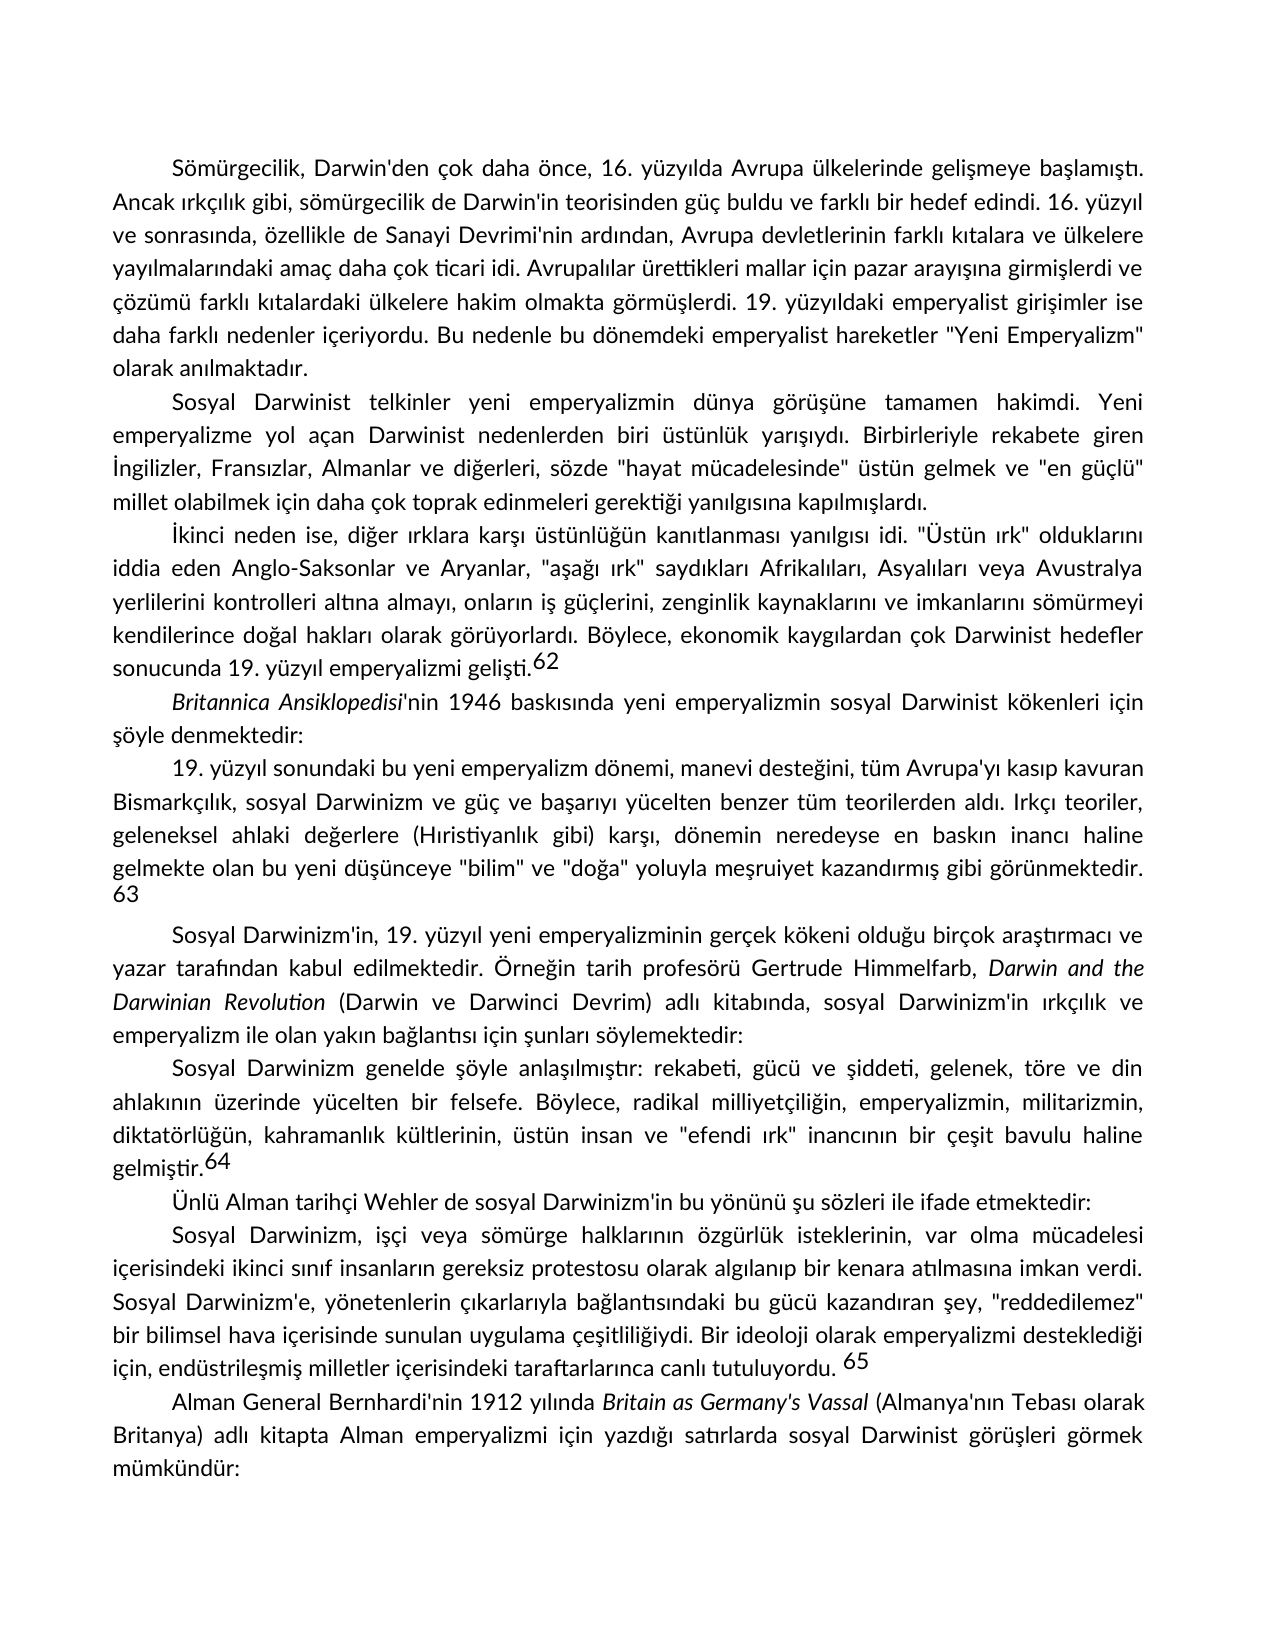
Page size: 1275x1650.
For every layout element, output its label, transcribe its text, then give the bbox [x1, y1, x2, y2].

text 19. yüzyıl sonundaki bu yeni emperyalizm dönemi, manevi desteğini, tüm Avrupa'yı kasıp kavuran Bismarkçılık, sosyal Darwinizm ve güç ve başarıyı yücelten benzer tüm teorilerden aldı. Irkçı teoriler, geleneksel ahlaki değerlere (Hıristiyanlık gibi) karşı, dönemin neredeyse en baskın inancı haline gelmekte olan bu yeni düşünceye "bilim" ve "doğa" yoluyla meşruiyet kazandırmış gibi görünmektedir. 63 [112, 750, 1145, 917]
text Britannica Ansiklopedisi'nin 1946 baskısında yeni emperyalizmin sosyal Darwinist kökenleri için şöyle denmektedir: [112, 683, 1145, 750]
text Sömürgecilik, Darwin'den çok daha önce, 16. yüzyılda Avrupa ülkelerinde gelişmeye başlamıştı. Ancak ırkçılık gibi, sömürgecilik de Darwin'in teorisinden güç buldu ve farklı bir hedef edindi. 16. yüzyıl ve sonrasında, özellikle de Sanayi Devrimi'nin ardından, Avrupa devletlerinin farklı kıtalara ve ülkelere yayılmalarındaki amaç daha çok ticari idi. Avrupalılar ürettikleri mallar için pazar arayışına girmişlerdi ve çözümü farklı kıtalardaki ülkelere hakim olmakta görmüşlerdi. 19. yüzyıldaki emperyalist girişimler ise daha farklı nedenler içeriyordu. Bu nedenle bu dönemdeki emperyalist hareketler "Yeni Emperyalizm" olarak anılmaktadır. [112, 150, 1145, 383]
text Alman General Bernhardi'nin 1912 yılında Britain as Germany's Vassal (Almanya'nın Tebası olarak Britanya) adlı kitapta Alman emperyalizmi için yazdığı satırlarda sosyal Darwinist görüşleri görmek mümkündür: [112, 1383, 1145, 1483]
text Sosyal Darwinizm'in, 19. yüzyıl yeni emperyalizminin gerçek kökeni olduğu birçok araştırmacı ve yazar tarafından kabul edilmektedir. Örneğin tarih profesörü Gertrude Himmelfarb, Darwin and the Darwinian Revolution (Darwin ve Darwinci Devrim) adlı kitabında, sosyal Darwinizm'in ırkçılık ve emperyalizm ile olan yakın bağlantısı için şunları söylemektedir: [112, 917, 1145, 1050]
text Sosyal Darwinizm genelde şöyle anlaşılmıştır: rekabeti, gücü ve şiddeti, gelenek, töre ve din ahlakının üzerinde yücelten bir felsefe. Böylece, radikal milliyetçiliğin, emperyalizmin, militarizmin, diktatörlüğün, kahramanlık kültlerinin, üstün insan ve "efendi ırk" inancının bir çeşit bavulu haline gelmiştir.64 [112, 1050, 1145, 1183]
text İkinci neden ise, diğer ırklara karşı üstünlüğün kanıtlanması yanılgısı idi. "Üstün ırk" olduklarını iddia eden Anglo-Saksonlar ve Aryanlar, "aşağı ırk" saydıkları Afrikalıları, Asyalıları veya Avustralya yerlilerini kontrolleri altına almayı, onların iş güçlerini, zenginlik kaynaklarını ve imkanlarını sömürmeyi kendilerince doğal hakları olarak görüyorlardı. Böylece, ekonomik kaygılardan çok Darwinist hedefler sonucunda 19. yüzyıl emperyalizmi gelişti.62 [112, 517, 1145, 683]
text Ünlü Alman tarihçi Wehler de sosyal Darwinizm'in bu yönünü şu sözleri ile ifade etmektedir: [112, 1183, 1145, 1217]
text Sosyal Darwinizm, işçi veya sömürge halklarının özgürlük isteklerinin, var olma mücadelesi içerisindeki ikinci sınıf insanların gereksiz protestosu olarak algılanıp bir kenara atılmasına imkan verdi. Sosyal Darwinizm'e, yönetenlerin çıkarlarıyla bağlantısındaki bu gücü kazandıran şey, "reddedilemez" bir bilimsel hava içerisinde sunulan uygulama çeşitliliğiydi. Bir ideoloji olarak emperyalizmi desteklediği için, endüstrileşmiş milletler içerisindeki taraftarlarınca canlı tutuluyordu. 65 [112, 1217, 1145, 1383]
text Sosyal Darwinist telkinler yeni emperyalizmin dünya görüşüne tamamen hakimdi. Yeni emperyalizme yol açan Darwinist nedenlerden biri üstünlük yarışıydı. Birbirleriyle rekabete giren İngilizler, Fransızlar, Almanlar ve diğerleri, sözde "hayat mücadelesinde" üstün gelmek ve "en güçlü" millet olabilmek için daha çok toprak edinmeleri gerektiği yanılgısına kapılmışlardı. [112, 383, 1145, 517]
